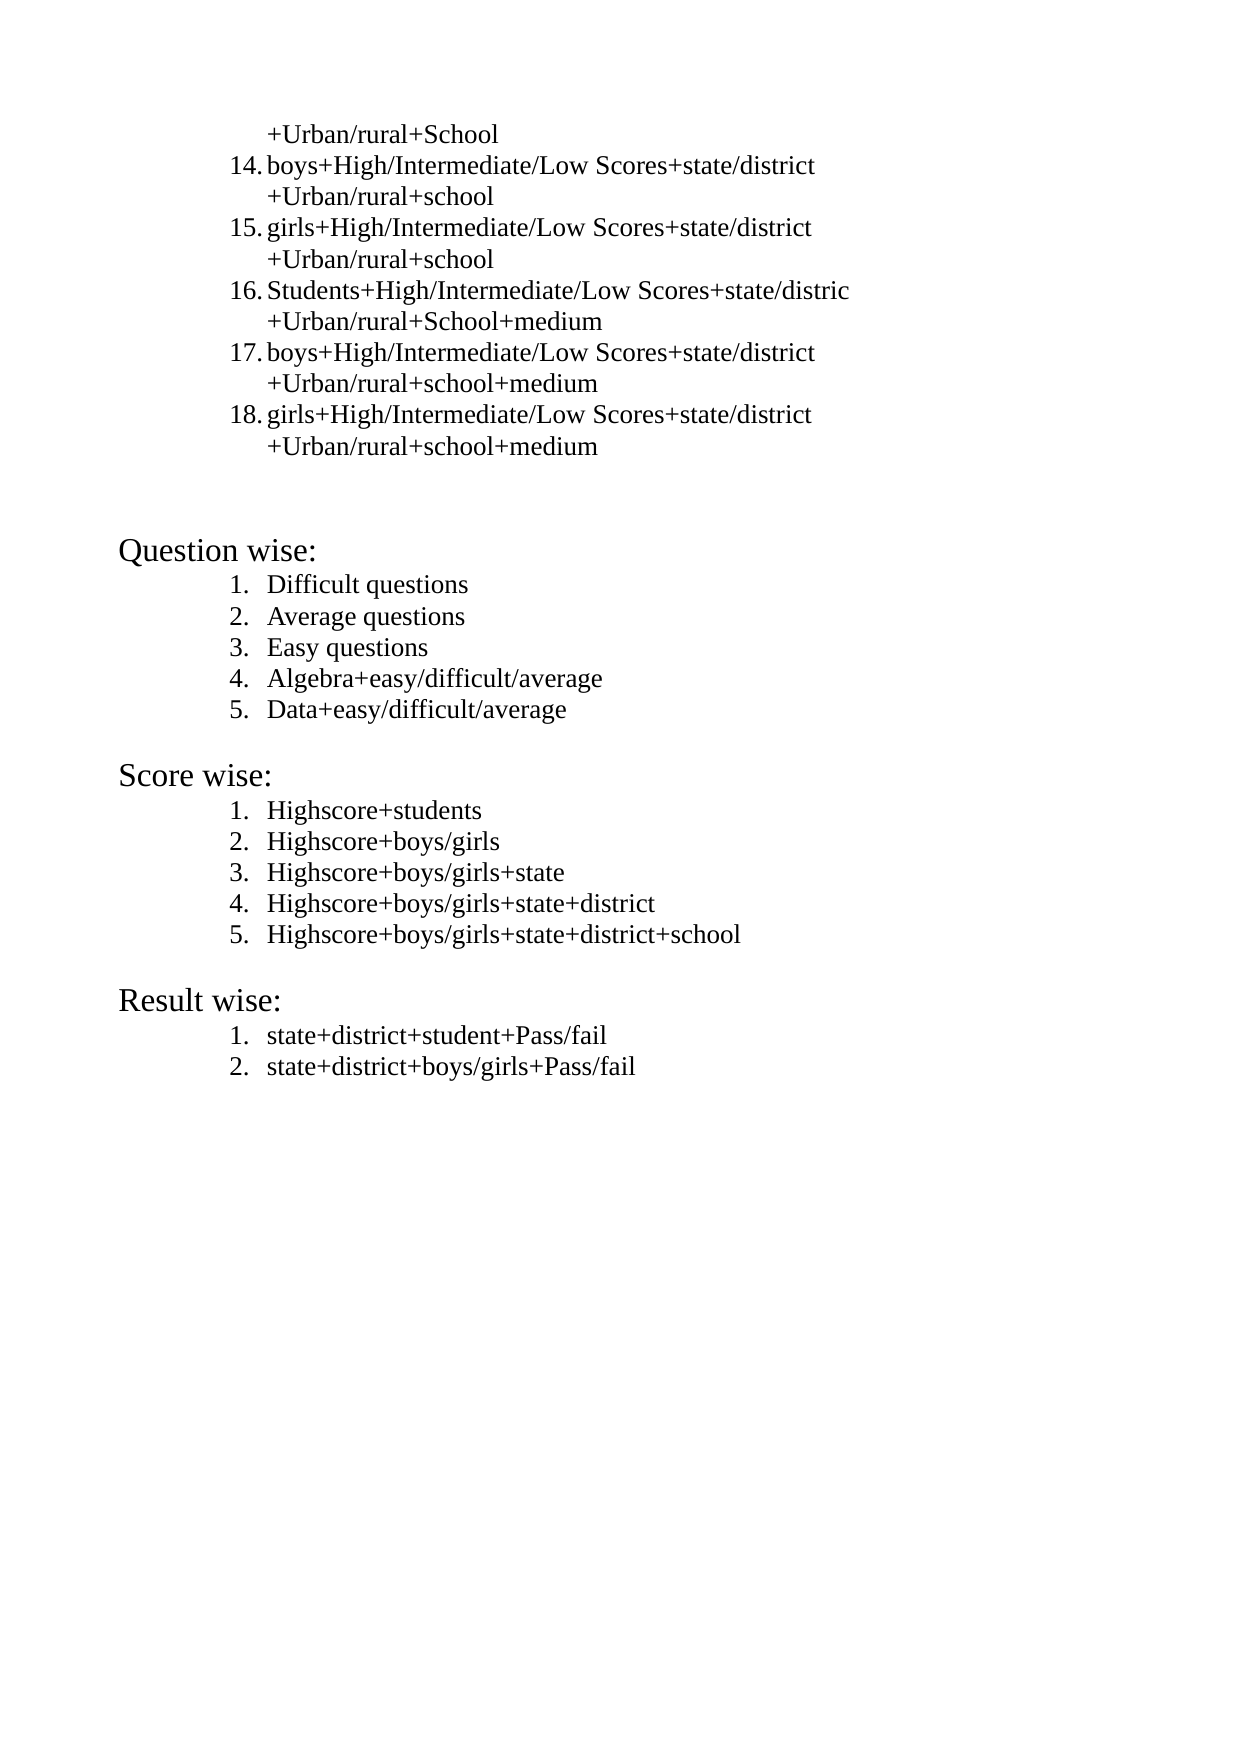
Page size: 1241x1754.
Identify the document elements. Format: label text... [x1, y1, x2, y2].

list Difficult questions [229, 568, 1122, 600]
list Students+High/Intermediate/Low Scores+state/distric [229, 274, 1122, 305]
list Data+easy/difficult/average [229, 693, 1122, 724]
list +Urban/rural+School+medium [229, 305, 1122, 336]
list Highscore+boys/girls [229, 825, 1122, 856]
list Algebra+easy/difficult/average [229, 662, 1122, 693]
list boys+High/Intermediate/Low Scores+state/district [229, 149, 1122, 180]
list +Urban/rural+school+medium [229, 367, 1122, 398]
list +Urban/rural+school [229, 180, 1122, 212]
list +Urban/rural+School [229, 118, 1122, 149]
list Highscore+boys/girls+state+district+school [229, 918, 1122, 949]
text Result wise: [118, 981, 1122, 1019]
text Question wise: [118, 530, 1122, 568]
list Easy questions [229, 631, 1122, 662]
text Score wise: [118, 755, 1122, 794]
list Highscore+students [229, 794, 1122, 825]
list Highscore+boys/girls+state+district [229, 887, 1122, 918]
list +Urban/rural+school+medium [229, 429, 1122, 461]
list girls+High/Intermediate/Low Scores+state/district [229, 398, 1122, 429]
list +Urban/rural+school [229, 243, 1122, 274]
list Average questions [229, 600, 1122, 631]
list state+district+student+Pass/fail [229, 1019, 1122, 1050]
list boys+High/Intermediate/Low Scores+state/district [229, 336, 1122, 367]
list Highscore+boys/girls+state [229, 856, 1122, 887]
list girls+High/Intermediate/Low Scores+state/district [229, 212, 1122, 243]
list state+district+boys/girls+Pass/fail [229, 1050, 1122, 1081]
